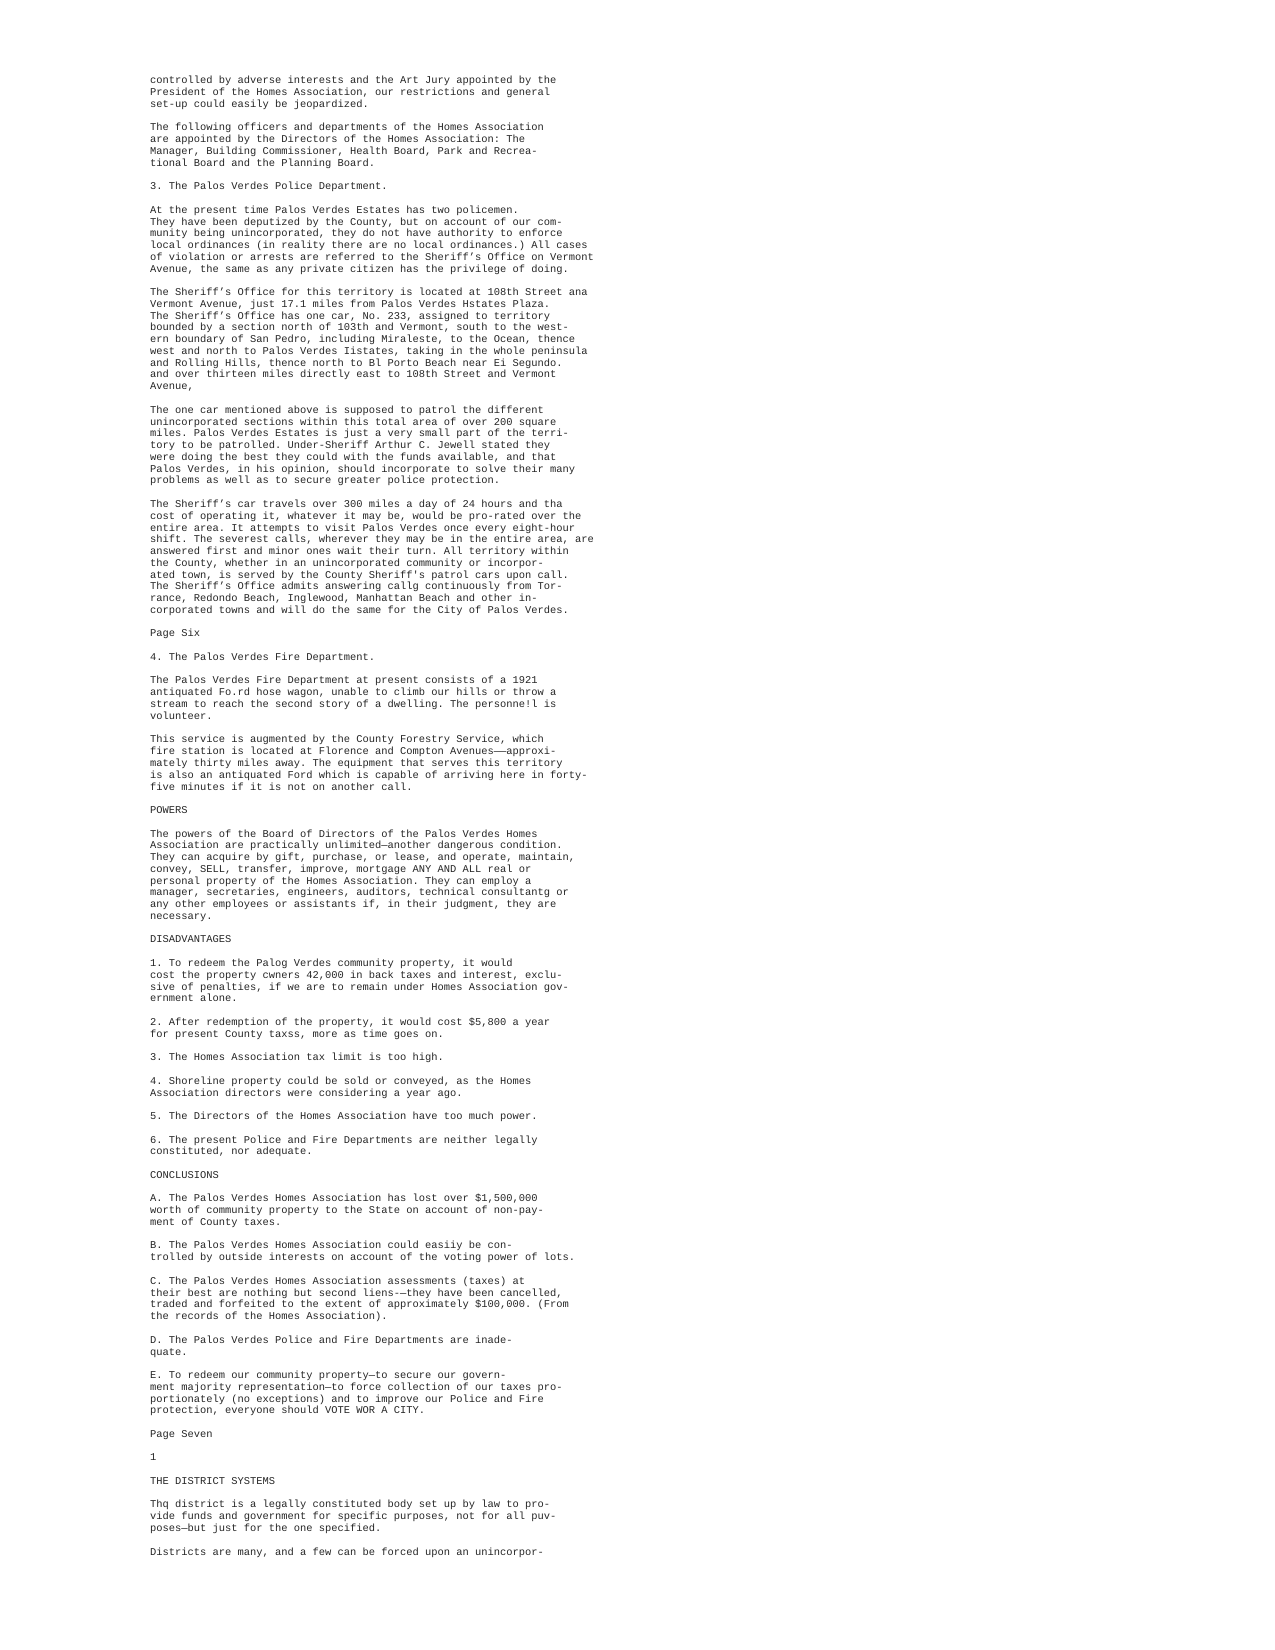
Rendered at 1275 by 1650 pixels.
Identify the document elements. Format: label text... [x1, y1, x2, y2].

text traded and forfeited to the extent of approximately $100,000. (From [150, 1299, 1125, 1311]
text Thq district is a legally constituted body set up by law to pro- [150, 1499, 1125, 1511]
text for present County taxss, more as time goes on. [150, 1028, 1125, 1040]
text The following officers and departments of the Homes Association [150, 122, 1125, 134]
text The one car mentioned above is supposed to patrol the different [150, 404, 1125, 416]
text five minutes if it is not on another call. [150, 781, 1125, 793]
text They can acquire by gift, purchase, or lease, and operate, maintain, [150, 852, 1125, 864]
text 4. Shoreline property could be sold or conveyed, as the Homes [150, 1076, 1125, 1087]
text ated town, is served by the County Sheriff's patrol cars upon call. [150, 569, 1125, 581]
text At the present time Palos Verdes Estates has two policemen. [150, 204, 1125, 216]
text C. The Palos Verdes Homes Association assessments (taxes) at [150, 1276, 1125, 1287]
text The Sheriff’s Office admits answering callg continuously from Tor- [150, 581, 1125, 593]
text set-up could easily be jeopardized. [150, 98, 1125, 110]
text tory to be patrolled. Under-Sheriff Arthur C. Jewell stated they [150, 440, 1125, 452]
text Palos Verdes, in his opinion, should incorporate to solve their many [150, 463, 1125, 475]
text THE DISTRICT SYSTEMS [150, 1476, 1125, 1487]
text fire station is located at Florence and Compton Avenues——approxi- [150, 746, 1125, 758]
text portionately (no exceptions) and to improve our Police and Fire [150, 1393, 1125, 1405]
text munity being unincorporated, they do not have authority to enforce [150, 228, 1125, 240]
text the records of the Homes Association). [150, 1311, 1125, 1323]
text 3. The Homes Association tax limit is too high. [150, 1052, 1125, 1064]
text quate. [150, 1346, 1125, 1358]
text and Rolling Hills, thence north to Bl Porto Beach near Ei Segundo. [150, 357, 1125, 369]
text Avenue, the same as any private citizen has the privilege of doing. [150, 263, 1125, 275]
text POWERS [150, 805, 1125, 817]
text were doing the best they could with the funds available, and that [150, 452, 1125, 463]
text stream to reach the second story of a dwelling. The personne!l is [150, 699, 1125, 711]
text convey, SELL, transfer, improve, mortgage ANY AND ALL real or [150, 864, 1125, 875]
text This service is augmented by the County Forestry Service, which [150, 734, 1125, 746]
text cost of operating it, whatever it may be, would be pro-rated over the [150, 511, 1125, 522]
text ern boundary of San Pedro, including Miraleste, to the Ocean, thence [150, 334, 1125, 346]
text west and north to Palos Verdes Iistates, taking in the whole peninsula [150, 346, 1125, 357]
text vide funds and government for specific purposes, not for all puv- [150, 1511, 1125, 1523]
text miles. Palos Verdes Estates is just a very small part of the terri- [150, 428, 1125, 440]
text 2. After redemption of the property, it would cost $5,800 a year [150, 1017, 1125, 1028]
text is also an antiquated Ford which is capable of arriving here in forty- [150, 769, 1125, 781]
text 3. The Palos Verdes Police Department. [150, 181, 1125, 193]
text sive of penalties, if we are to remain under Homes Association gov- [150, 981, 1125, 993]
text necessary. [150, 911, 1125, 922]
text Association are practically unlimited—another dangerous condition. [150, 840, 1125, 852]
text worth of community property to the State on account of non-pay- [150, 1205, 1125, 1217]
text A. The Palos Verdes Homes Association has lost over $1,500,000 [150, 1193, 1125, 1205]
text They have been deputized by the County, but on account of our com- [150, 216, 1125, 228]
text problems as well as to secure greater police protection. [150, 475, 1125, 487]
text volunteer. [150, 711, 1125, 722]
text cost the property cwners 42,000 in back taxes and interest, exclu- [150, 969, 1125, 981]
text personal property of the Homes Association. They can employ a [150, 875, 1125, 887]
text CONCLUSIONS [150, 1170, 1125, 1181]
text 6. The present Police and Fire Departments are neither legally [150, 1134, 1125, 1146]
text poses—but just for the one specified. [150, 1523, 1125, 1534]
text ment majority representation—to force collection of our taxes pro- [150, 1382, 1125, 1393]
text The Sheriff’s Office for this territory is located at 108th Street ana [150, 287, 1125, 299]
text rance, Redondo Beach, Inglewood, Manhattan Beach and other in- [150, 593, 1125, 605]
text corporated towns and will do the same for the City of Palos Verdes. [150, 605, 1125, 616]
text The Sheriff’s Office has one car, No. 233, assigned to territory [150, 310, 1125, 322]
text Manager, Building Commissioner, Health Board, Park and Recrea- [150, 146, 1125, 157]
text antiquated Fo.rd hose wagon, unable to climb our hills or throw a [150, 687, 1125, 699]
text tional Board and the Planning Board. [150, 157, 1125, 169]
text of violation or arrests are referred to the Sheriff’s Office on Vermont [150, 252, 1125, 263]
text Avenue, [150, 381, 1125, 393]
text entire area. It attempts to visit Palos Verdes once every eight-hour [150, 522, 1125, 534]
text constituted, nor adequate. [150, 1146, 1125, 1158]
text B. The Palos Verdes Homes Association could easiiy be con- [150, 1240, 1125, 1252]
text ernment alone. [150, 993, 1125, 1005]
text any other employees or assistants if, in their judgment, they are [150, 899, 1125, 911]
text Districts are many, and a few can be forced upon an unincorpor- [150, 1546, 1125, 1558]
text President of the Homes Association, our restrictions and general [150, 87, 1125, 98]
text Vermont Avenue, just 17.1 miles from Palos Verdes Hstates Plaza. [150, 299, 1125, 310]
text the County, whether in an unincorporated community or incorpor- [150, 558, 1125, 569]
text E. To redeem our community property—to secure our govern- [150, 1370, 1125, 1382]
text and over thirteen miles directly east to 108th Street and Vermont [150, 369, 1125, 381]
text Association directors were considering a year ago. [150, 1087, 1125, 1099]
text mately thirty miles away. The equipment that serves this territory [150, 758, 1125, 769]
text controlled by adverse interests and the Art Jury appointed by the [150, 75, 1125, 87]
text 1 [150, 1452, 1125, 1464]
text shift. The severest calls, wherever they may be in the entire area, are [150, 534, 1125, 546]
text 5. The Directors of the Homes Association have too much power. [150, 1111, 1125, 1123]
text answered first and minor ones wait their turn. All territory within [150, 546, 1125, 558]
text The Sheriff’s car travels over 300 miles a day of 24 hours and tha [150, 499, 1125, 511]
text are appointed by the Directors of the Homes Association: The [150, 134, 1125, 146]
text The Palos Verdes Fire Department at present consists of a 1921 [150, 675, 1125, 687]
text 4. The Palos Verdes Fire Department. [150, 652, 1125, 663]
text The powers of the Board of Directors of the Palos Verdes Homes [150, 828, 1125, 840]
text Page Seven [150, 1429, 1125, 1440]
text protection, everyone should VOTE WOR A CITY. [150, 1405, 1125, 1417]
text local ordinances (in reality there are no local ordinances.) All cases [150, 240, 1125, 252]
text trolled by outside interests on account of the voting power of lots. [150, 1252, 1125, 1264]
text 1. To redeem the Palog Verdes community property, it would [150, 958, 1125, 969]
text bounded by a section north of 103th and Vermont, south to the west- [150, 322, 1125, 334]
text DISADVANTAGES [150, 934, 1125, 946]
text ment of County taxes. [150, 1217, 1125, 1228]
text D. The Palos Verdes Police and Fire Departments are inade- [150, 1334, 1125, 1346]
text their best are nothing but second liens-—they have been cancelled, [150, 1287, 1125, 1299]
text manager, secretaries, engineers, auditors, technical consultantg or [150, 887, 1125, 899]
text unincorporated sections within this total area of over 200 square [150, 416, 1125, 428]
text Page Six [150, 628, 1125, 640]
